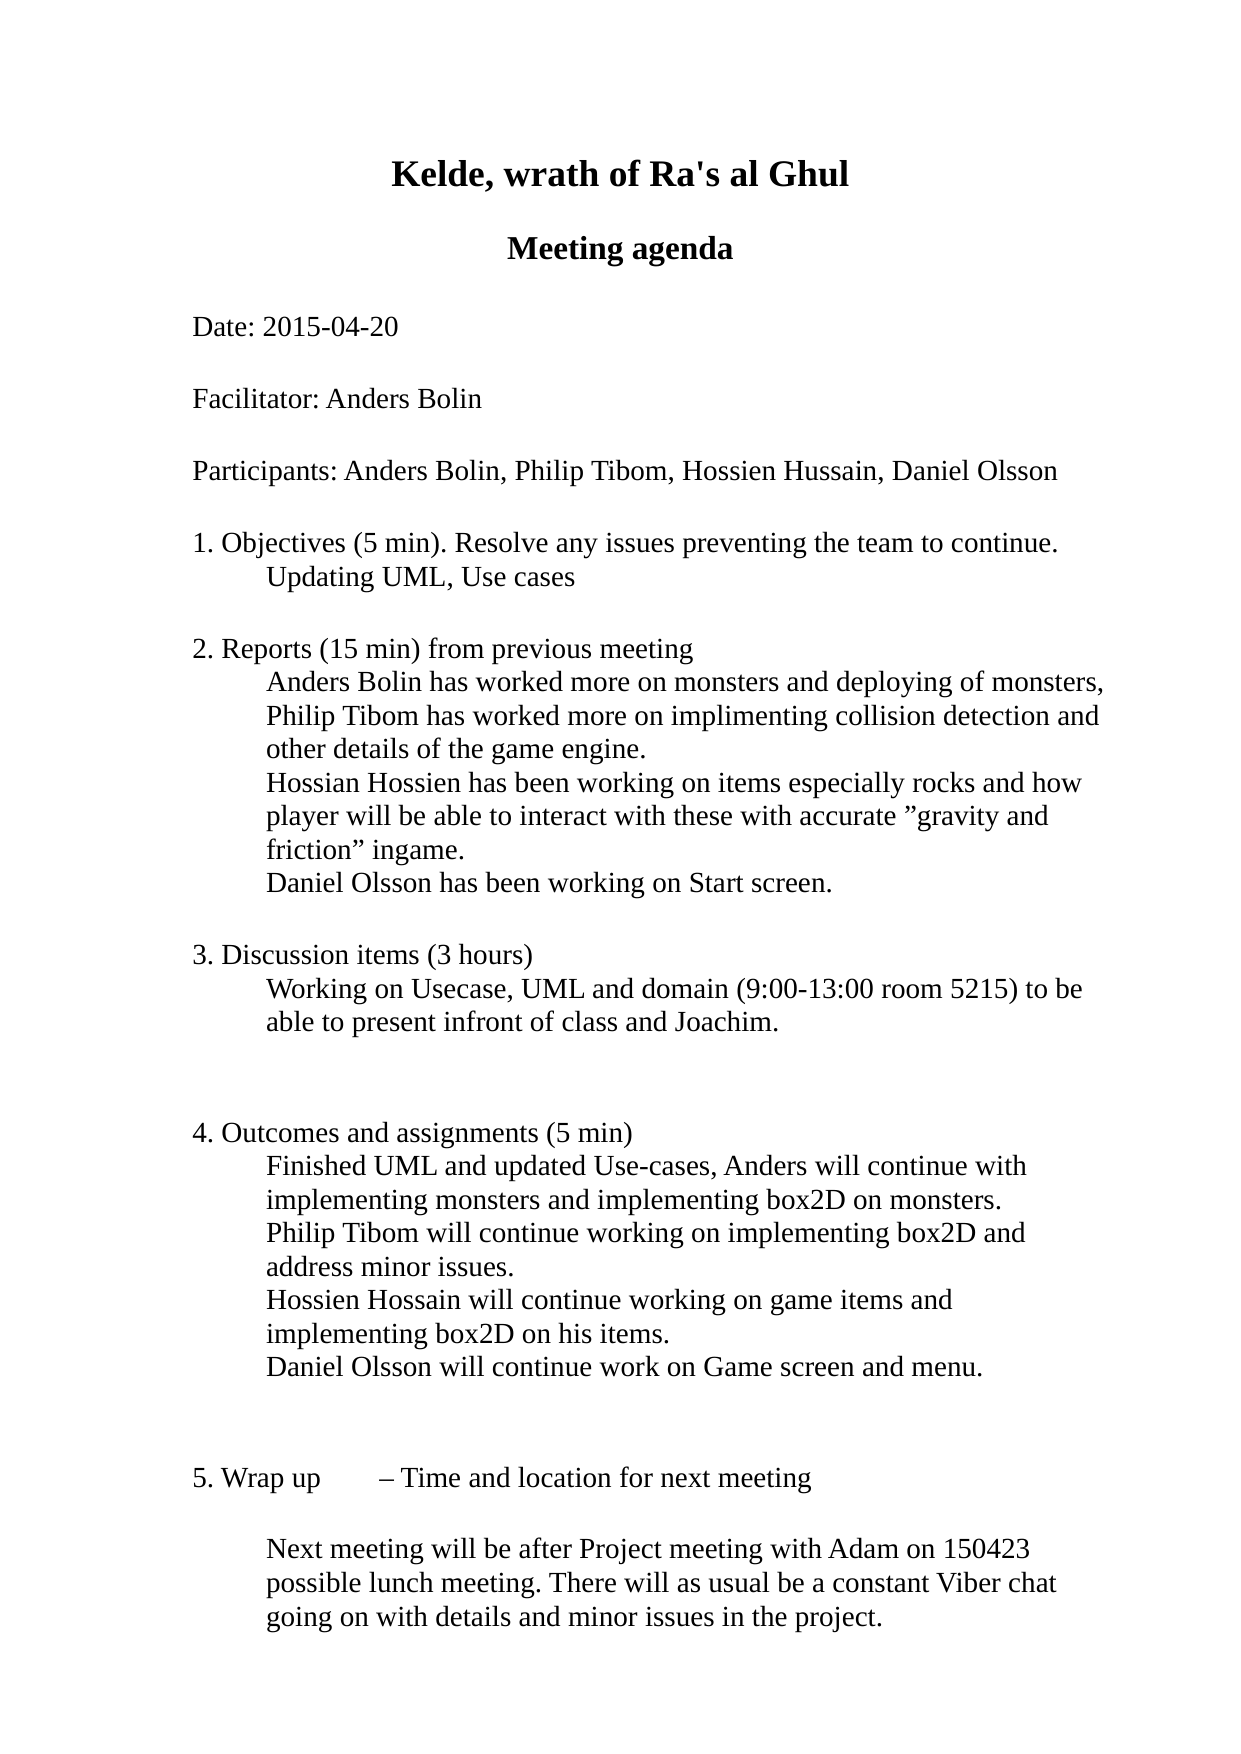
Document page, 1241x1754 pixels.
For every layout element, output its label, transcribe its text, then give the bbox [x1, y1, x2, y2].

text Philip Tibom has worked more on implimenting collision detection and other details of the game engine. [118, 698, 1122, 765]
text Philip Tibom will continue working on implementing box2D and [118, 1215, 1122, 1249]
text 4. Outcomes and assignments (5 min) [118, 1115, 1122, 1148]
text address minor issues. [118, 1249, 1122, 1282]
text Working on Usecase, UML and domain (9:00-13:00 room 5215) to be [118, 971, 1122, 1004]
text Finished UML and updated Use-cases, Anders will continue with [118, 1148, 1122, 1182]
text Facilitator: Anders Bolin [118, 382, 1122, 415]
text Daniel Olsson will continue work on Game screen and menu. [118, 1349, 1122, 1383]
text able to present infront of class and Joachim. [118, 1004, 1122, 1038]
text Meeting agenda [118, 228, 1122, 267]
text Next meeting will be after Project meeting with Adam on 150423 [118, 1532, 1122, 1565]
text Kelde, wrath of Ra's al Ghul [118, 152, 1122, 195]
text going on with details and minor issues in the project. [118, 1599, 1122, 1632]
text Hossien Hossain will continue working on game items and implementing box2D on his items. [118, 1282, 1122, 1349]
text Participants: Anders Bolin, Philip Tibom, Hossien Hussain, Daniel Olsson [118, 453, 1122, 487]
text Anders Bolin has worked more on monsters and deploying of monsters, [118, 664, 1122, 698]
text implementing monsters and implementing box2D on monsters. [118, 1182, 1122, 1215]
text 1. Objectives (5 min). Resolve any issues preventing the team to continue. [118, 525, 1122, 559]
text Date: 2015-04-20 [118, 305, 1122, 343]
text Updating UML, Use cases [118, 559, 1122, 592]
text 2. Reports (15 min) from previous meeting [118, 631, 1122, 664]
text possible lunch meeting. There will as usual be a constant Viber chat [118, 1565, 1122, 1599]
text Daniel Olsson has been working on Start screen. [118, 866, 1122, 899]
text 5. Wrap up – Time and location for next meeting [118, 1460, 1122, 1493]
text 3. Discussion items (3 hours) [118, 937, 1122, 971]
text Hossian Hossien has been working on items especially rocks and how player will be able to interact with these with accurate ”gravity and friction” ingame. [118, 765, 1122, 866]
